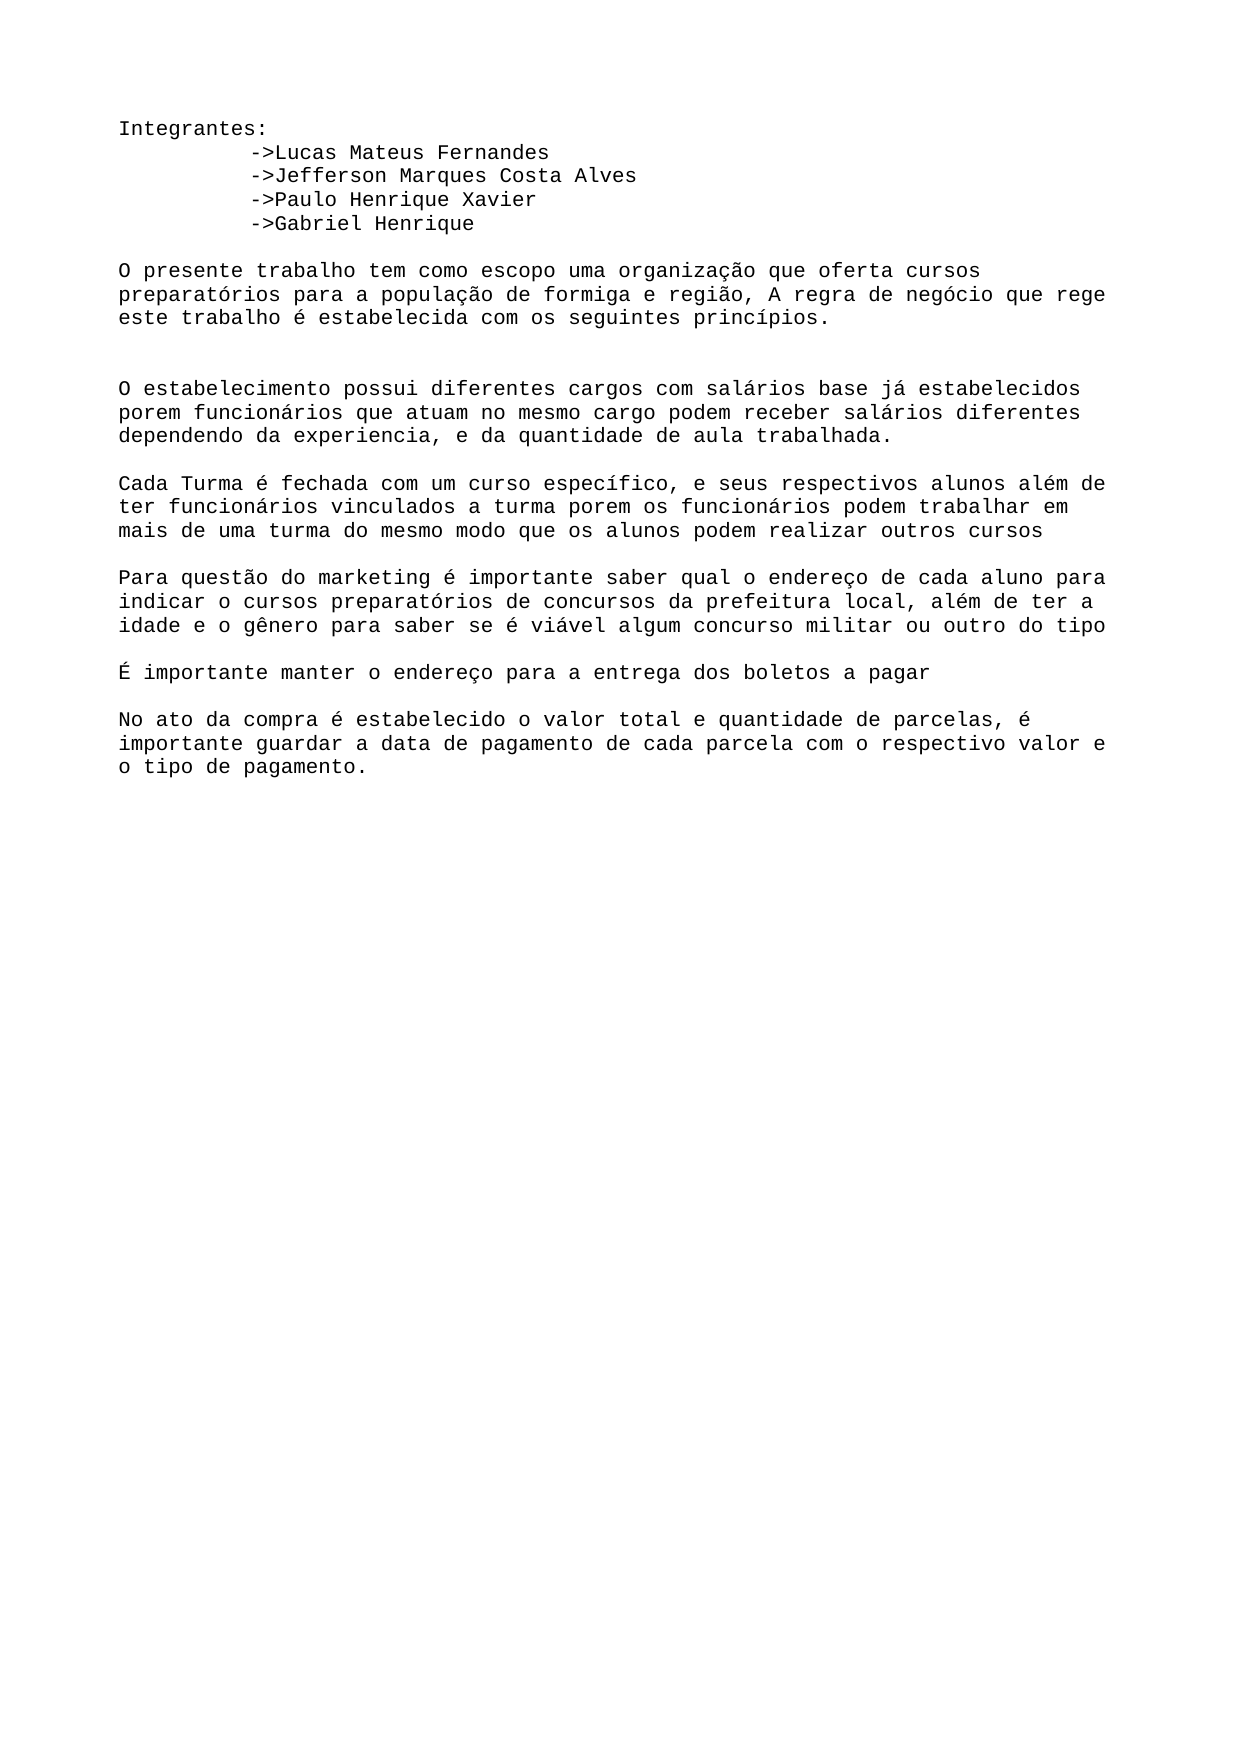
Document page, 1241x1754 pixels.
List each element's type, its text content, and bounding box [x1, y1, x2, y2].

text No ato da compra é estabelecido o valor total e quantidade de parcelas, é importante guardar a data de pagamento de cada parcela com o respectivo valor e o tipo de pagamento. [118, 709, 1122, 780]
text Para questão do marketing é importante saber qual o endereço de cada aluno para indicar o cursos preparatórios de concursos da prefeitura local, além de ter a idade e o gênero para saber se é viável algum concurso militar ou outro do tipo [118, 567, 1122, 638]
text Cada Turma é fechada com um curso específico, e seus respectivos alunos além de ter funcionários vinculados a turma porem os funcionários podem trabalhar em mais de uma turma do mesmo modo que os alunos podem realizar outros cursos [118, 473, 1122, 544]
text Integrantes: [118, 118, 1122, 142]
text O estabelecimento possui diferentes cargos com salários base já estabelecidos porem funcionários que atuam no mesmo cargo podem receber salários diferentes dependendo da experiencia, e da quantidade de aula trabalhada. [118, 378, 1122, 449]
text ->Gabriel Henrique [118, 213, 1122, 236]
text O presente trabalho tem como escopo uma organização que oferta cursos preparatórios para a população de formiga e região, A regra de negócio que rege este trabalho é estabelecida com os seguintes princípios. [118, 260, 1122, 331]
text ->Jefferson Marques Costa Alves [118, 165, 1122, 189]
text É importante manter o endereço para a entrega dos boletos a pagar [118, 662, 1122, 686]
text ->Paulo Henrique Xavier [118, 189, 1122, 213]
text ->Lucas Mateus Fernandes [118, 142, 1122, 165]
